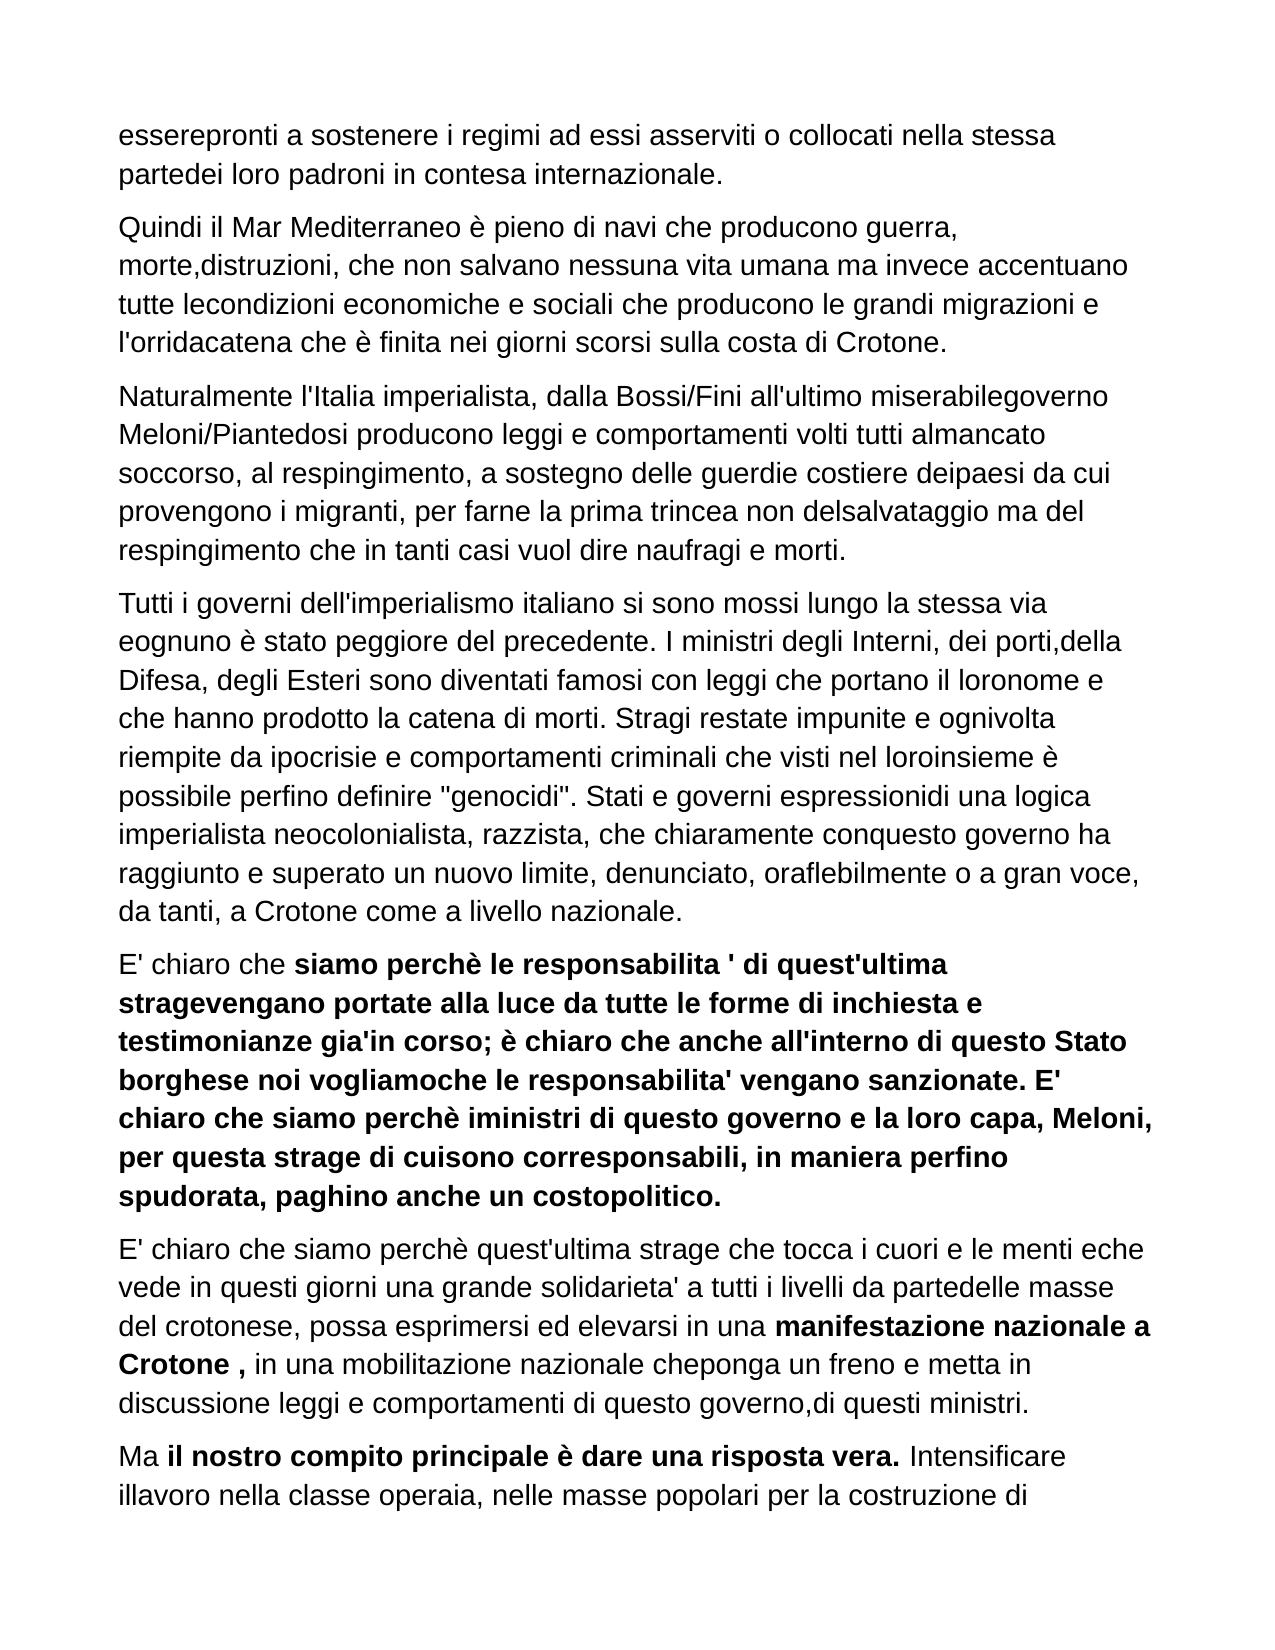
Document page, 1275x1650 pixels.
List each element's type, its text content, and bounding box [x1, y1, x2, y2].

text Quindi il Mar Mediterraneo è pieno di navi che producono guerra, morte,distruzioni, che non salvano nessuna vita umana ma invece accentuano tutte lecondizioni economiche e sociali che producono le grandi migrazioni e l'orridacatena che è finita nei giorni scorsi sulla costa di Crotone. [118, 210, 1157, 359]
text E' chiaro che siamo perchè le responsabilita ' di quest'ultima stragevengano portate alla luce da tutte le forme di inchiesta e testimonianze gia'in corso; è chiaro che anche all'interno di questo Stato borghese noi vogliamoche le responsabilita' vengano sanzionate. E' chiaro che siamo perchè iministri di questo governo e la loro capa, Meloni, per questa strage di cuisono corresponsabili, in maniera perfino spudorata, paghino anche un costopolitico. [118, 947, 1157, 1212]
text esserepronti a sostenere i regimi ad essi asserviti o collocati nella stessa partedei loro padroni in contesa internazionale. [118, 118, 1157, 190]
text Ma il nostro compito principale è dare una risposta vera. Intensificare illavoro nella classe operaia, nelle masse popolari per la costruzione di [118, 1439, 1157, 1511]
text E' chiaro che siamo perchè quest'ultima strage che tocca i cuori e le menti eche vede in questi giorni una grande solidarieta' a tutti i livelli da partedelle masse del crotonese, possa esprimersi ed elevarsi in una manifestazione nazionale a Crotone , in una mobilitazione nazionale cheponga un freno e metta in discussione leggi e comportamenti di questo governo,di questi ministri. [118, 1232, 1157, 1419]
text Naturalmente l'Italia imperialista, dalla Bossi/Fini all'ultimo miserabilegoverno Meloni/Piantedosi producono leggi e comportamenti volti tutti almancato soccorso, al respingimento, a sostegno delle guerdie costiere deipaesi da cui provengono i migranti, per farne la prima trincea non delsalvataggio ma del respingimento che in tanti casi vuol dire naufragi e morti. [118, 378, 1157, 566]
text Tutti i governi dell'imperialismo italiano si sono mossi lungo la stessa via eognuno è stato peggiore del precedente. I ministri degli Interni, dei porti,della Difesa, degli Esteri sono diventati famosi con leggi che portano il loronome e che hanno prodotto la catena di morti. Stragi restate impunite e ognivolta riempite da ipocrisie e comportamenti criminali che visti nel loroinsieme è possibile perfino definire "genocidi". Stati e governi espressionidi una logica imperialista neocolonialista, razzista, che chiaramente conquesto governo ha raggiunto e superato un nuovo limite, denunciato, oraflebilmente o a gran voce, da tanti, a Crotone come a livello nazionale. [118, 586, 1157, 928]
